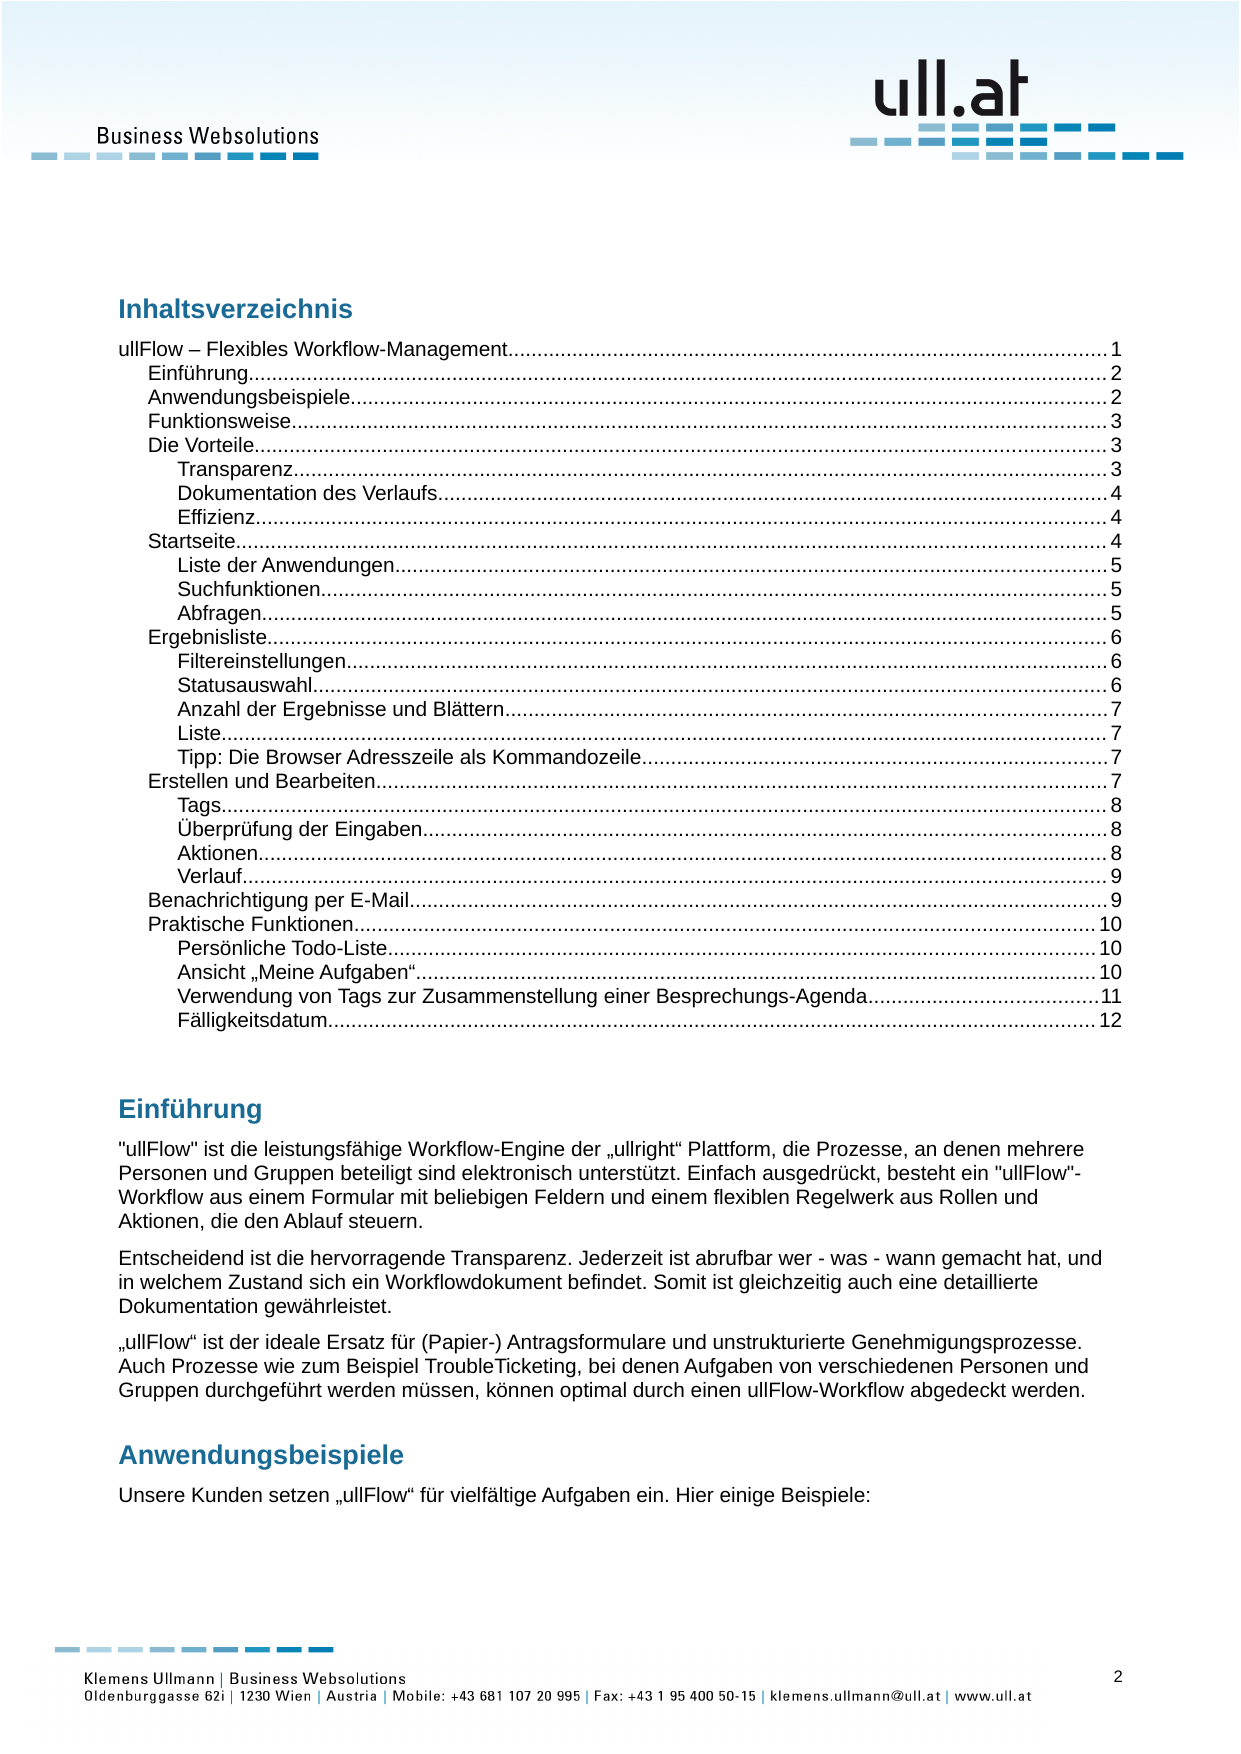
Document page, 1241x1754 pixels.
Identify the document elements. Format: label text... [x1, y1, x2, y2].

text Erstellen und Bearbeiten 7 [148, 768, 1122, 792]
text "ullFlow" ist die leistungsfähige Workflow-Engine der „ullright“ Plattform, die Prozesse, an denen mehrere Personen und Gruppen beteiligt sind elektronisch unterstützt. Einfach ausgedrückt, besteht ein "ullFlow"-Workflow aus einem Formular mit beliebigen Feldern und einem flexiblen Regelwerk aus Rollen und Aktionen, die den Ablauf steuern. [118, 1137, 1122, 1233]
text Funktionsweise 3 [148, 409, 1122, 433]
picture [25, 1647, 1049, 1745]
text Anwendungsbeispiele 2 [148, 385, 1122, 409]
text Statusauswahl 6 [177, 673, 1122, 697]
subtitle Inhaltsverzeichnis [118, 293, 1122, 325]
text Ansicht „Meine Aufgaben“ 10 [177, 960, 1122, 984]
text Dokumentation des Verlaufs 4 [177, 481, 1122, 505]
text Die Vorteile 3 [148, 433, 1122, 457]
subtitle Einführung [118, 1093, 1122, 1125]
text Abfragen 5 [177, 601, 1122, 625]
text Tags 8 [177, 792, 1122, 816]
text Verwendung von Tags zur Zusammenstellung einer Besprechungs-Agenda 11 [177, 984, 1122, 1008]
text Effizienz 4 [177, 505, 1122, 529]
text ullFlow – Flexibles Workflow-Management 1 [118, 337, 1122, 361]
text Filtereinstellungen 6 [177, 649, 1122, 673]
text Entscheidend ist die hervorragende Transparenz. Jederzeit ist abrufbar wer - was - wann gemacht hat, und in welchem Zustand sich ein Workflowdokument befindet. Somit ist gleichzeitig auch eine detaillierte Dokumentation gewährleistet. [118, 1246, 1122, 1317]
text Benachrichtigung per E-Mail 9 [148, 888, 1122, 912]
text Praktische Funktionen 10 [148, 912, 1122, 936]
text „ullFlow“ ist der ideale Ersatz für (Papier-) Antragsformulare und unstrukturierte Genehmigungsprozesse. Auch Prozesse wie zum Beispiel TroubleTicketing, bei denen Aufgaben von verschiedenen Personen und Gruppen durchgeführt werden müssen, können optimal durch einen ullFlow-Workflow abgedeckt werden. [118, 1330, 1122, 1402]
text Aktionen 8 [177, 840, 1122, 864]
text Ergebnisliste 6 [148, 625, 1122, 649]
text Verlauf 9 [177, 864, 1122, 888]
text Transparenz 3 [177, 457, 1122, 481]
text Anzahl der Ergebnisse und Blättern 7 [177, 697, 1122, 721]
picture [1, 1, 1239, 160]
text Überprüfung der Eingaben 8 [177, 816, 1122, 840]
text Einführung 2 [148, 361, 1122, 385]
text Startseite 4 [148, 529, 1122, 553]
text Unsere Kunden setzen „ullFlow“ für vielfältige Aufgaben ein. Hier einige Beispiele: [118, 1483, 1122, 1507]
text Fälligkeitsdatum 12 [177, 1008, 1122, 1032]
text Suchfunktionen 5 [177, 577, 1122, 601]
subtitle Anwendungsbeispiele [118, 1439, 1122, 1471]
text Liste 7 [177, 721, 1122, 744]
text Persönliche Todo-Liste 10 [177, 936, 1122, 960]
text Liste der Anwendungen 5 [177, 553, 1122, 577]
text Tipp: Die Browser Adresszeile als Kommandozeile 7 [177, 744, 1122, 768]
